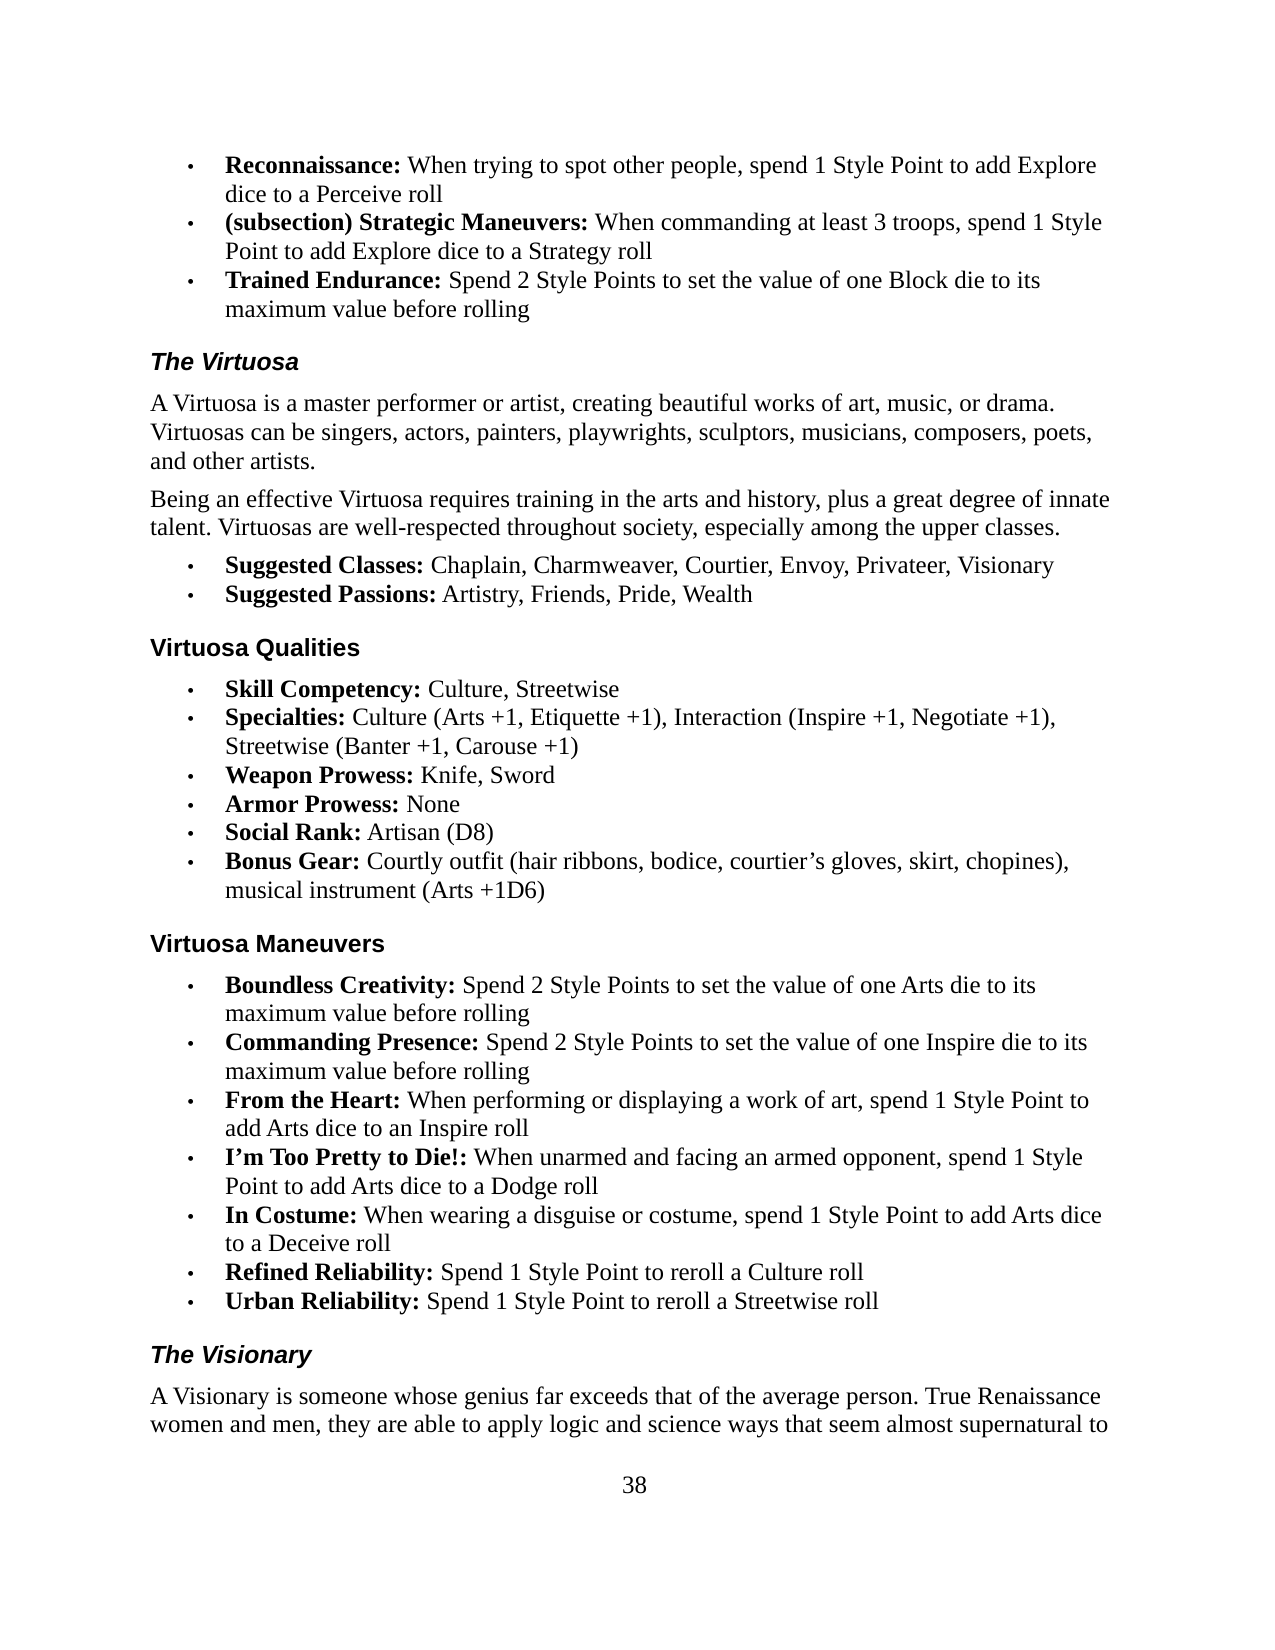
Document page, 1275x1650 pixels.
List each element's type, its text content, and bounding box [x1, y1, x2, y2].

list From the Heart: When performing or displaying a work of art, spend 1 Style Point to add Arts dice to an Inspire roll [187, 1085, 1125, 1142]
list I’m Too Pretty to Die!: When unarmed and facing an armed opponent, spend 1 Style Point to add Arts dice to a Dodge roll [187, 1142, 1125, 1200]
list Skill Competency: Culture, Streetwise [187, 674, 1125, 702]
text A Virtuosa is a master performer or artist, creating beautiful works of art, music, or drama. Virtuosas can be singers, actors, painters, playwrights, sculptors, musicians, composers, poets, and other artists. [150, 388, 1125, 475]
list Trained Endurance: Spend 2 Style Points to set the value of one Block die to its maximum value before rolling [187, 265, 1125, 322]
list Armor Prowess: None [187, 789, 1125, 817]
list Boundless Creativity: Spend 2 Style Points to set the value of one Arts die to its maximum value before rolling [187, 970, 1125, 1027]
list Suggested Classes: Chaplain, Charmweaver, Courtier, Envoy, Privateer, Visionary [187, 550, 1125, 579]
subtitle Virtuosa Maneuvers [150, 929, 1125, 957]
subtitle The Virtuosa [150, 347, 1125, 376]
text A Visionary is someone whose genius far exceeds that of the average person. True Renaissance women and men, they are able to apply logic and science ways that seem almost supernatural to [150, 1381, 1125, 1438]
text Being an effective Virtuosa requires training in the arts and history, plus a great degree of innate talent. Virtuosas are well-respected throughout society, especially among the upper classes. [150, 484, 1125, 541]
subtitle The Visionary [150, 1340, 1125, 1368]
list Specialties: Culture (Arts +1, Etiquette +1), Interaction (Inspire +1, Negotiate +1), Streetwise (Banter +1, Carouse +1) [187, 702, 1125, 760]
list Refined Reliability: Spend 1 Style Point to reroll a Culture roll [187, 1257, 1125, 1286]
list Reconnaissance: When trying to spot other people, spend 1 Style Point to add Explore dice to a Perceive roll [187, 150, 1125, 207]
list In Costume: When wearing a disguise or costume, spend 1 Style Point to add Arts dice to a Deceive roll [187, 1200, 1125, 1257]
list Bonus Gear: Courtly outfit (hair ribbons, bodice, courtier’s gloves, skirt, chopines), musical instrument (Arts +1D6) [187, 846, 1125, 904]
list Commanding Presence: Spend 2 Style Points to set the value of one Inspire die to its maximum value before rolling [187, 1027, 1125, 1085]
list Social Rank: Artisan (D8) [187, 817, 1125, 846]
list Urban Reliability: Spend 1 Style Point to reroll a Streetwise roll [187, 1286, 1125, 1315]
list Weapon Prowess: Knife, Sword [187, 760, 1125, 789]
subtitle Virtuosa Qualities [150, 633, 1125, 661]
list Suggested Passions: Artistry, Friends, Pride, Wealth [187, 579, 1125, 608]
list (subsection) Strategic Maneuvers: When commanding at least 3 troops, spend 1 Style Point to add Explore dice to a Strategy roll [187, 207, 1125, 265]
